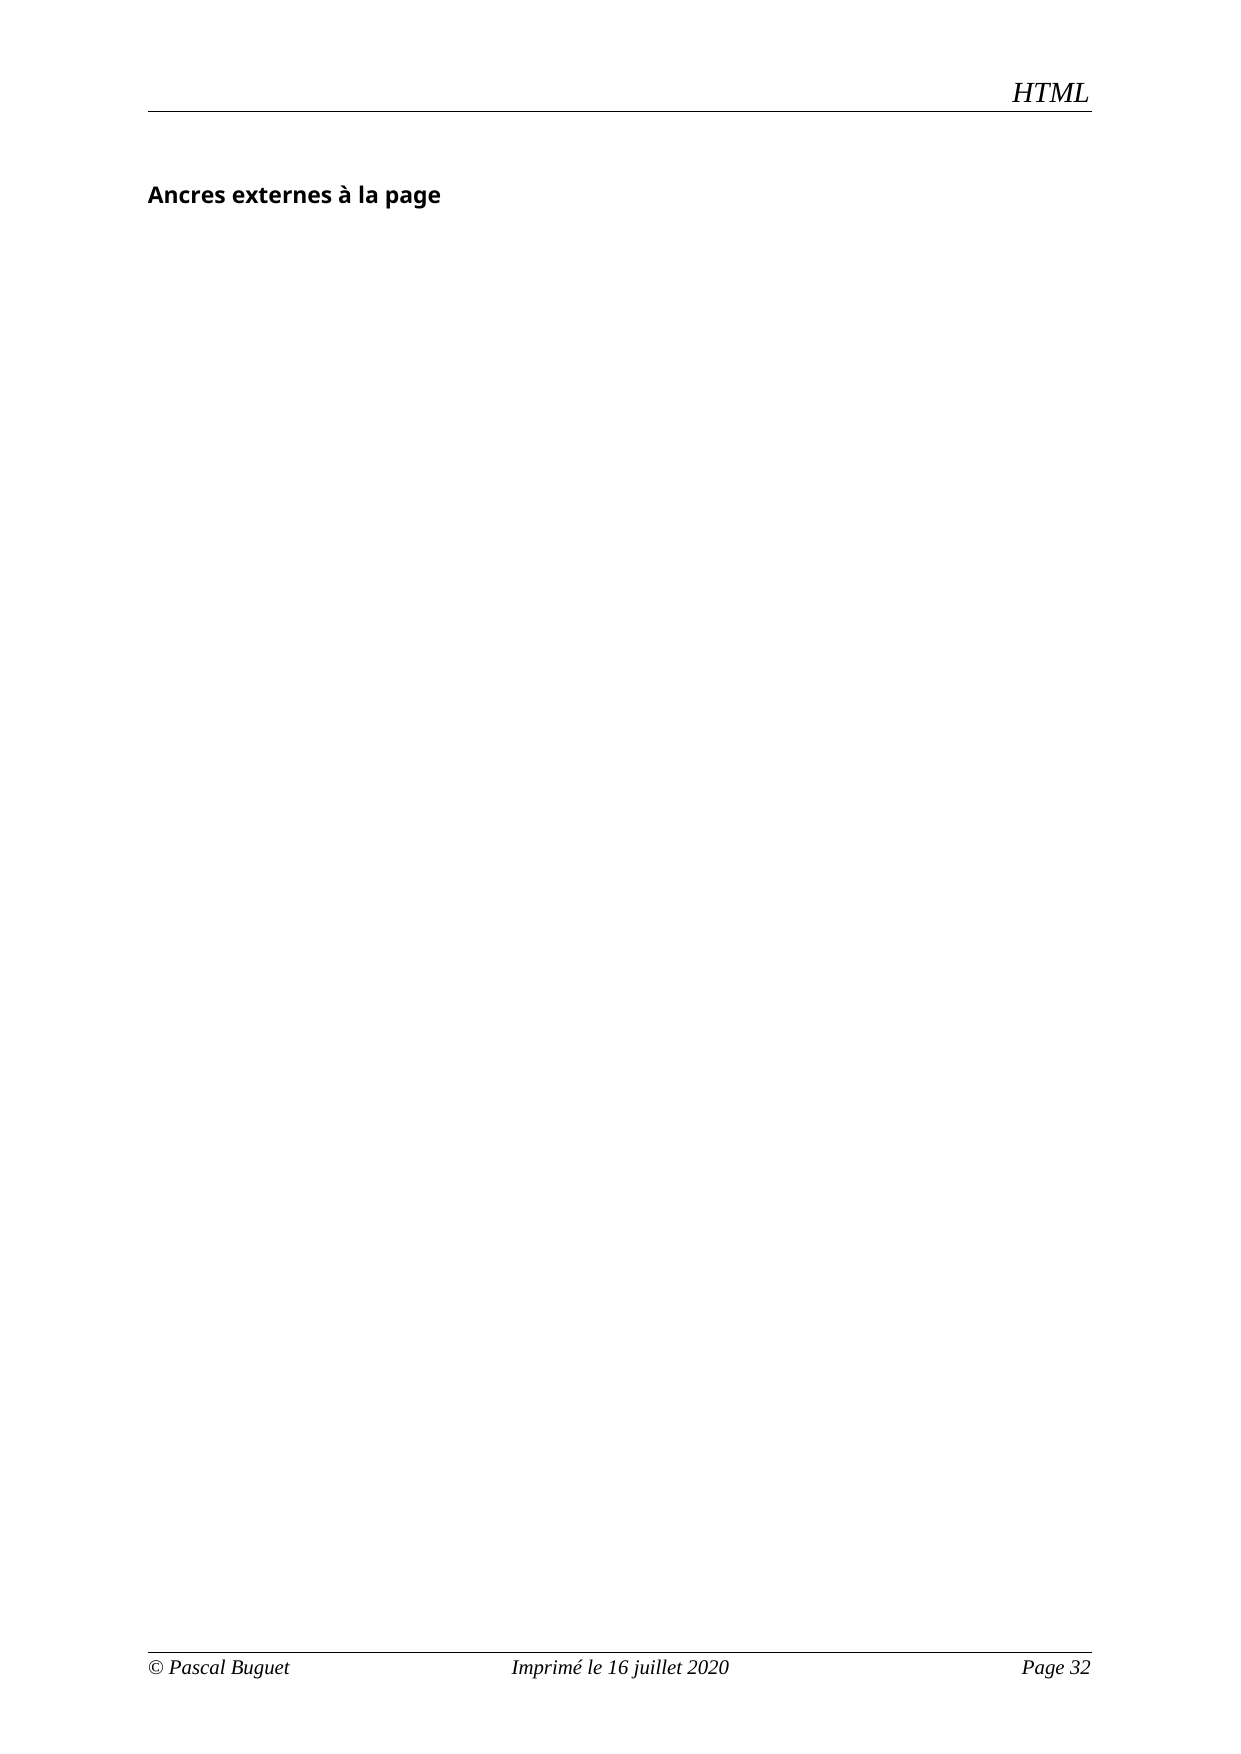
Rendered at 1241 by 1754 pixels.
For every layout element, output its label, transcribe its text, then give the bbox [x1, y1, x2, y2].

text Ancres externes à la page [148, 179, 1092, 210]
